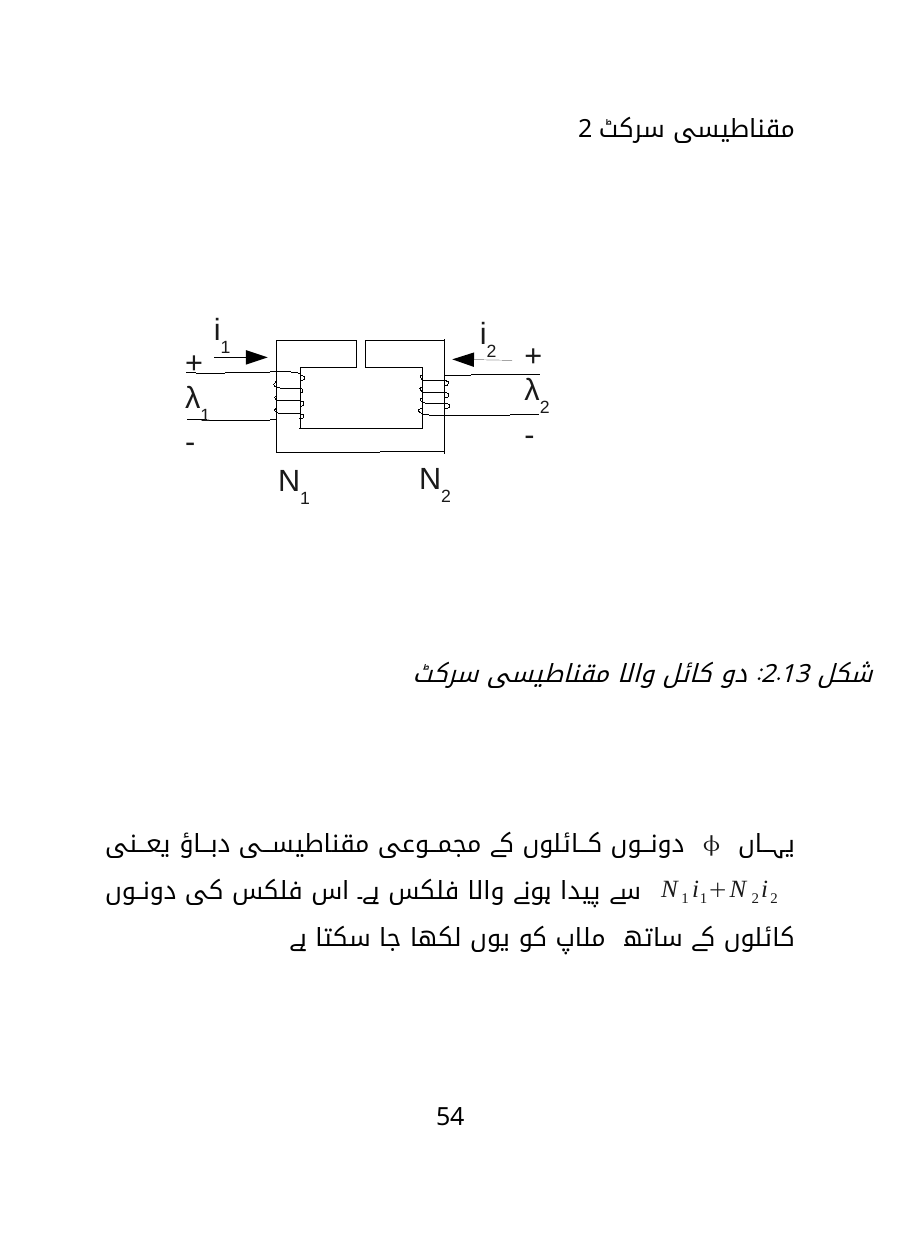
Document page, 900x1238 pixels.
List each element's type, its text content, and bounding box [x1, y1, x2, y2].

text یہاںدونوں کائلوں کے مجموعی مقناطیسی دباؤ یعنی سے پیدا ہونے والا فلکس ہے۔ اس فلکس کی دونوں کائلوں کے ساتھ ملاپ کو یوں لکھا جا سکتا ہے [105, 820, 795, 962]
text شکل 2.13: دو کائل والا مقناطیسی سرکٹ [28, 195, 872, 698]
